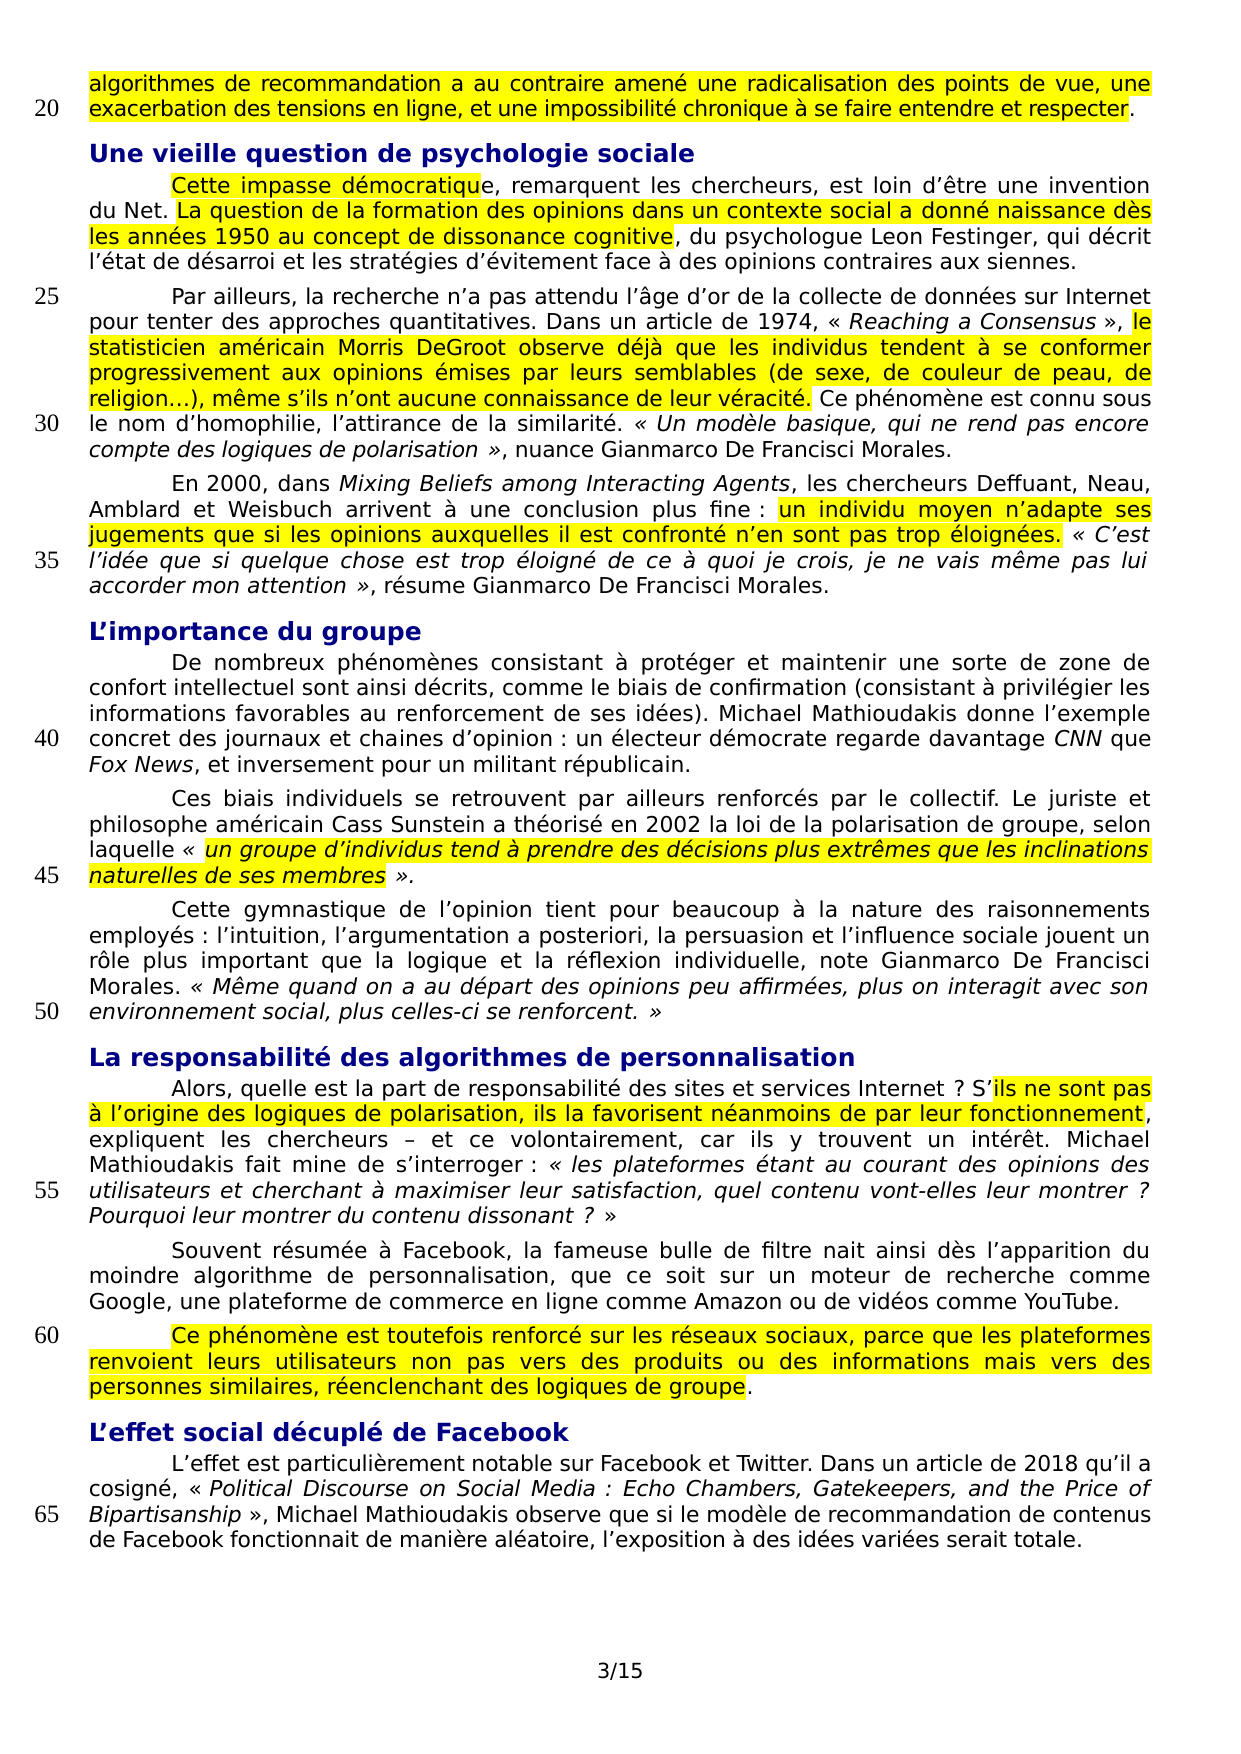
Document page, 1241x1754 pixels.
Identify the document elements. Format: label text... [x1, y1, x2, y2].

subtitle L’importance du groupe [88, 617, 1152, 646]
text L’effet est particulièrement notable sur Facebook et Twitter. Dans un article de 2018 qu’il a cosigné, « Political Discourse on Social Media : Echo Chambers, Gatekeepers, and the Price of Bipartisanship », Michael Mathioudakis observe que si le modèle de recommandation de contenus de Facebook fonctionnait de manière aléatoire, l’exposition à des idées variées serait totale. [88, 1451, 1152, 1553]
subtitle La responsabilité des algorithmes de personnalisation [88, 1043, 1152, 1072]
subtitle L’effet social décuplé de Facebook [88, 1418, 1152, 1447]
text Cette impasse démocratique, remarquent les chercheurs, est loin d’être une invention du Net. La question de la formation des opinions dans un contexte social a donné naissance dès les années 1950 au concept de dissonance cognitive, du psychologue Leon Festinger, qui décrit l’état de désarroi et les stratégies d’évitement face à des opinions contraires aux siennes. [88, 173, 1152, 275]
text Par ailleurs, la recherche n’a pas attendu l’âge d’or de la collecte de données sur Internet pour tenter des approches quantitatives. Dans un article de 1974, « Reaching a Consensus », le statisticien américain Morris DeGroot observe déjà que les individus tendent à se conformer progressivement aux opinions émises par leurs semblables (de sexe, de couleur de peau, de religion…), même s’ils n’ont aucune connaissance de leur véracité. Ce phénomène est connu sous le nom d’homophilie, l’attirance de la similarité. « Un modèle basique, qui ne rend pas encore compte des logiques de polarisation », nuance Gianmarco De Francisci Morales. [88, 284, 1152, 462]
text En 2000, dans Mixing Beliefs among Interacting Agents, les chercheurs Deffuant, Neau, Amblard et Weisbuch arrivent à une conclusion plus fine : un individu moyen n’adapte ses jugements que si les opinions auxquelles il est confronté n’en sont pas trop éloignées. « C’est l’idée que si quelque chose est trop éloigné de ce à quoi je crois, je ne vais même pas lui accorder mon attention », résume Gianmarco De Francisci Morales. [88, 471, 1152, 599]
text Souvent résumée à Facebook, la fameuse bulle de filtre nait ainsi dès l’apparition du moindre algorithme de personnalisation, que ce soit sur un moteur de recherche comme Google, une plateforme de commerce en ligne comme Amazon ou de vidéos comme YouTube. [88, 1238, 1152, 1314]
text De nombreux phénomènes consistant à protéger et maintenir une sorte de zone de confort intellectuel sont ainsi décrits, comme le biais de confirmation (consistant à privilégier les informations favorables au renforcement de ses idées). Michael Mathioudakis donne l’exemple concret des journaux et chaines d’opinion : un électeur démocrate regarde davantage CNN que Fox News, et inversement pour un militant républicain. [88, 650, 1152, 778]
text Alors, quelle est la part de responsabilité des sites et services Internet ? S’ils ne sont pas à l’origine des logiques de polarisation, ils la favorisent néanmoins de par leur fonctionnement, expliquent les chercheurs – et ce volontairement, car ils y trouvent un intérêt. Michael Mathioudakis fait mine de s’interroger : « les plateformes étant au courant des opinions des utilisateurs et cherchant à maximiser leur satisfaction, quel contenu vont-elles leur montrer ? Pourquoi leur montrer du contenu dissonant ? » [88, 1076, 1152, 1229]
text Ce phénomène est toutefois renforcé sur les réseaux sociaux, parce que les plateformes renvoient leurs utilisateurs non pas vers des produits ou des informations mais vers des personnes similaires, réenclenchant des logiques de groupe. [88, 1323, 1152, 1400]
subtitle Une vieille question de psychologie sociale [88, 139, 1152, 169]
text Ces biais individuels se retrouvent par ailleurs renforcés par le collectif. Le juriste et philosophe américain Cass Sunstein a théorisé en 2002 la loi de la polarisation de groupe, selon laquelle « un groupe d’individus tend à prendre des décisions plus extrêmes que les inclinations naturelles de ses membres ». [88, 786, 1152, 888]
text algorithmes de recommandation a au contraire amené une radicalisation des points de vue, une exacerbation des tensions en ligne, et une impossibilité chronique à se faire entendre et respecter. [88, 71, 1152, 122]
text Cette gymnastique de l’opinion tient pour beaucoup à la nature des raisonnements employés : l’intuition, l’argumentation a posteriori, la persuasion et l’influence sociale jouent un rôle plus important que la logique et la réflexion individuelle, note Gianmarco De Francisci Morales. « Même quand on a au départ des opinions peu affirmées, plus on interagit avec son environnement social, plus celles-ci se renforcent. » [88, 897, 1152, 1025]
